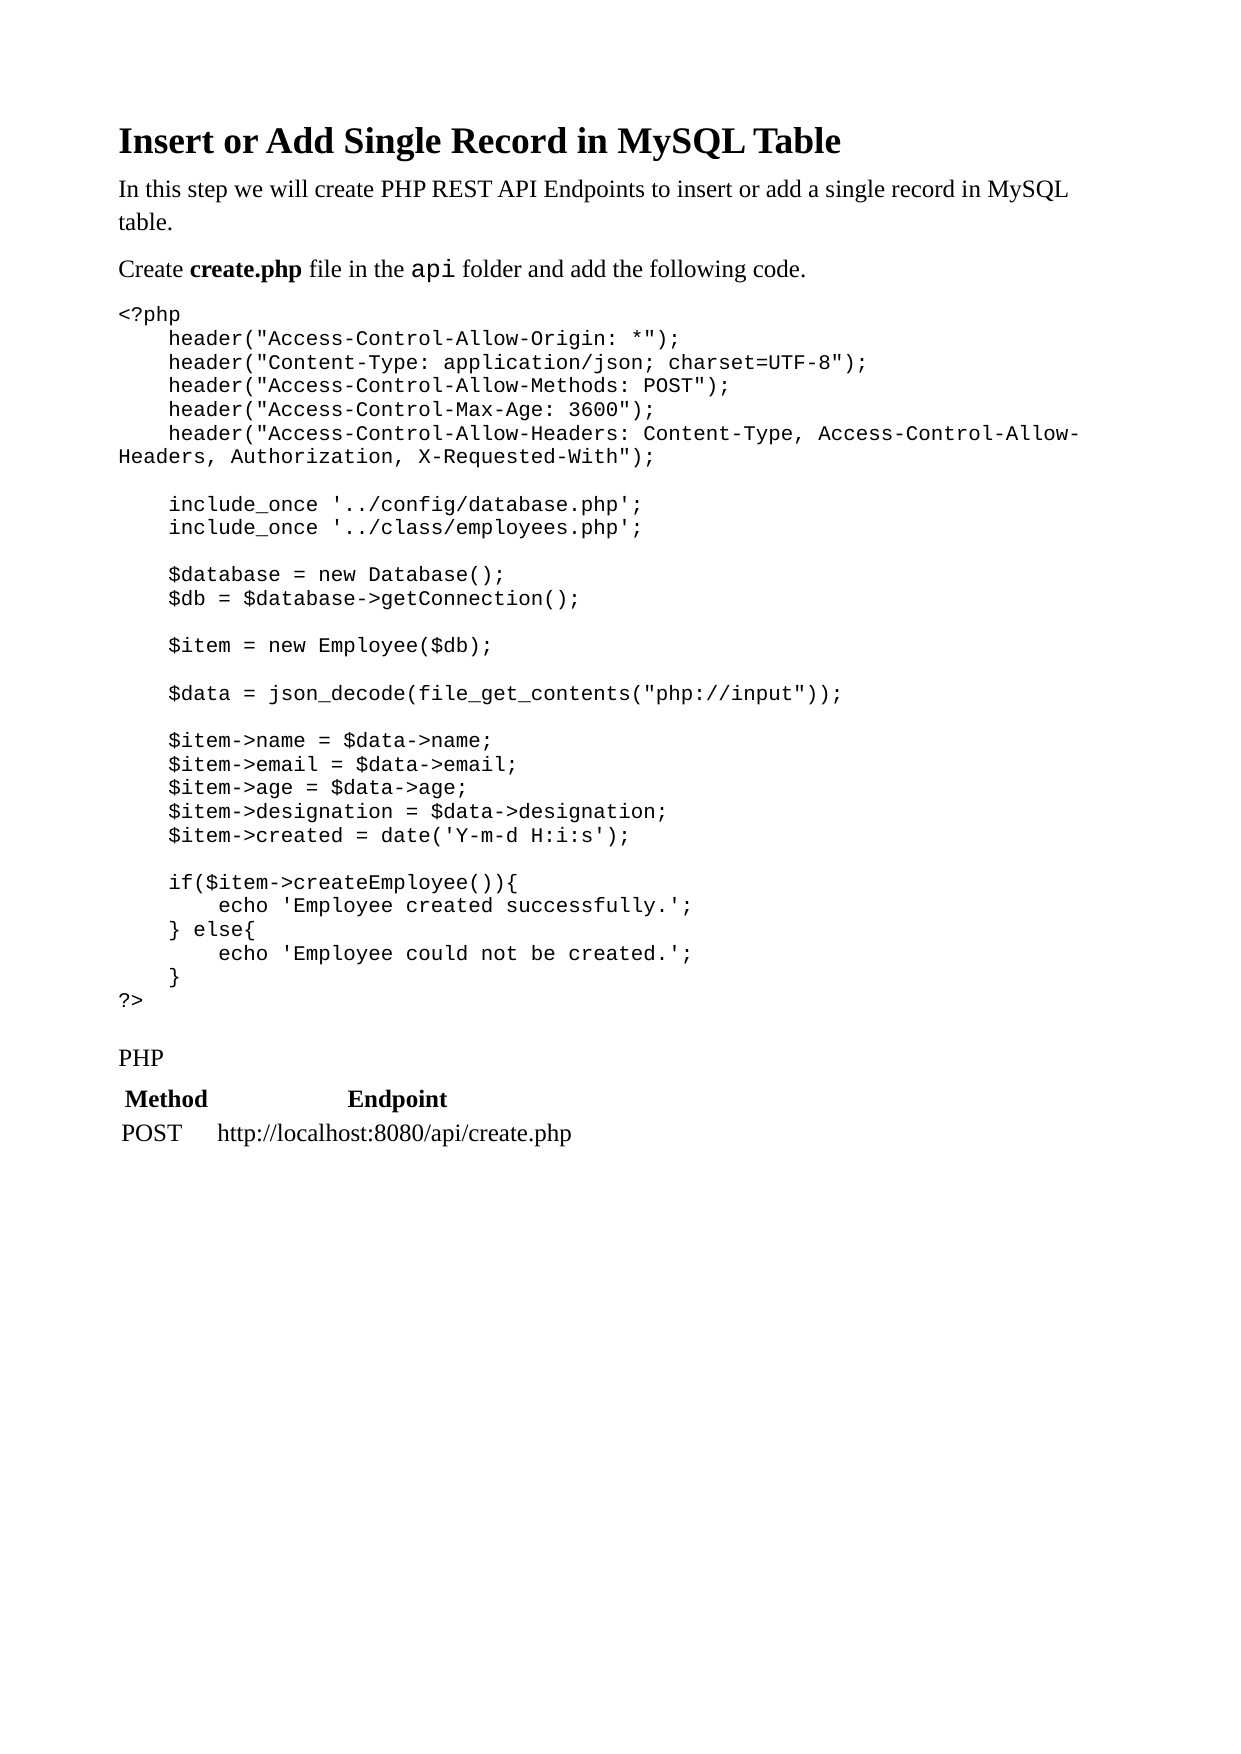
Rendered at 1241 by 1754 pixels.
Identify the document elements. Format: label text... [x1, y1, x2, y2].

table_header Endpoint [214, 1081, 580, 1116]
text include_once '../class/employees.php'; [118, 517, 1122, 541]
text } else{ [118, 919, 1122, 943]
text $item->email = $data->email; [118, 754, 1122, 777]
table_header Method [118, 1081, 214, 1116]
subtitle Insert or Add Single Record in MySQL Table [118, 118, 1122, 161]
text <?php [118, 304, 1122, 328]
text $item->designation = $data->designation; [118, 801, 1122, 824]
text if($item->createEmployee()){ [118, 872, 1122, 896]
text ?> [118, 990, 1122, 1014]
text echo 'Employee created successfully.'; [118, 896, 1122, 919]
text header("Access-Control-Allow-Methods: POST"); [118, 375, 1122, 399]
table_cell http://localhost:8080/api/create.php [214, 1116, 580, 1150]
text $db = $database->getConnection(); [118, 588, 1122, 612]
text $database = new Database(); [118, 564, 1122, 588]
text $item->created = date('Y-m-d H:i:s'); [118, 824, 1122, 848]
text echo 'Employee could not be created.'; [118, 943, 1122, 966]
text $data = json_decode(file_get_contents("php://input")); [118, 683, 1122, 706]
text header("Content-Type: application/json; charset=UTF-8"); [118, 352, 1122, 375]
text PHP [118, 1043, 1122, 1072]
text In this step we will create PHP REST API Endpoints to insert or add a single record in MySQL table. [118, 174, 1122, 236]
text include_once '../config/database.php'; [118, 493, 1122, 517]
text header("Access-Control-Allow-Headers: Content-Type, Access-Control-Allow-Headers, Authorization, X-Requested-With"); [118, 423, 1122, 470]
text header("Access-Control-Allow-Origin: *"); [118, 328, 1122, 352]
text $item->age = $data->age; [118, 777, 1122, 801]
text Create create.php file in the api folder and add the following code. [118, 254, 1122, 285]
text } [118, 966, 1122, 990]
text $item->name = $data->name; [118, 730, 1122, 754]
text header("Access-Control-Max-Age: 3600"); [118, 399, 1122, 423]
text $item = new Employee($db); [118, 635, 1122, 659]
table_cell POST [118, 1116, 214, 1150]
